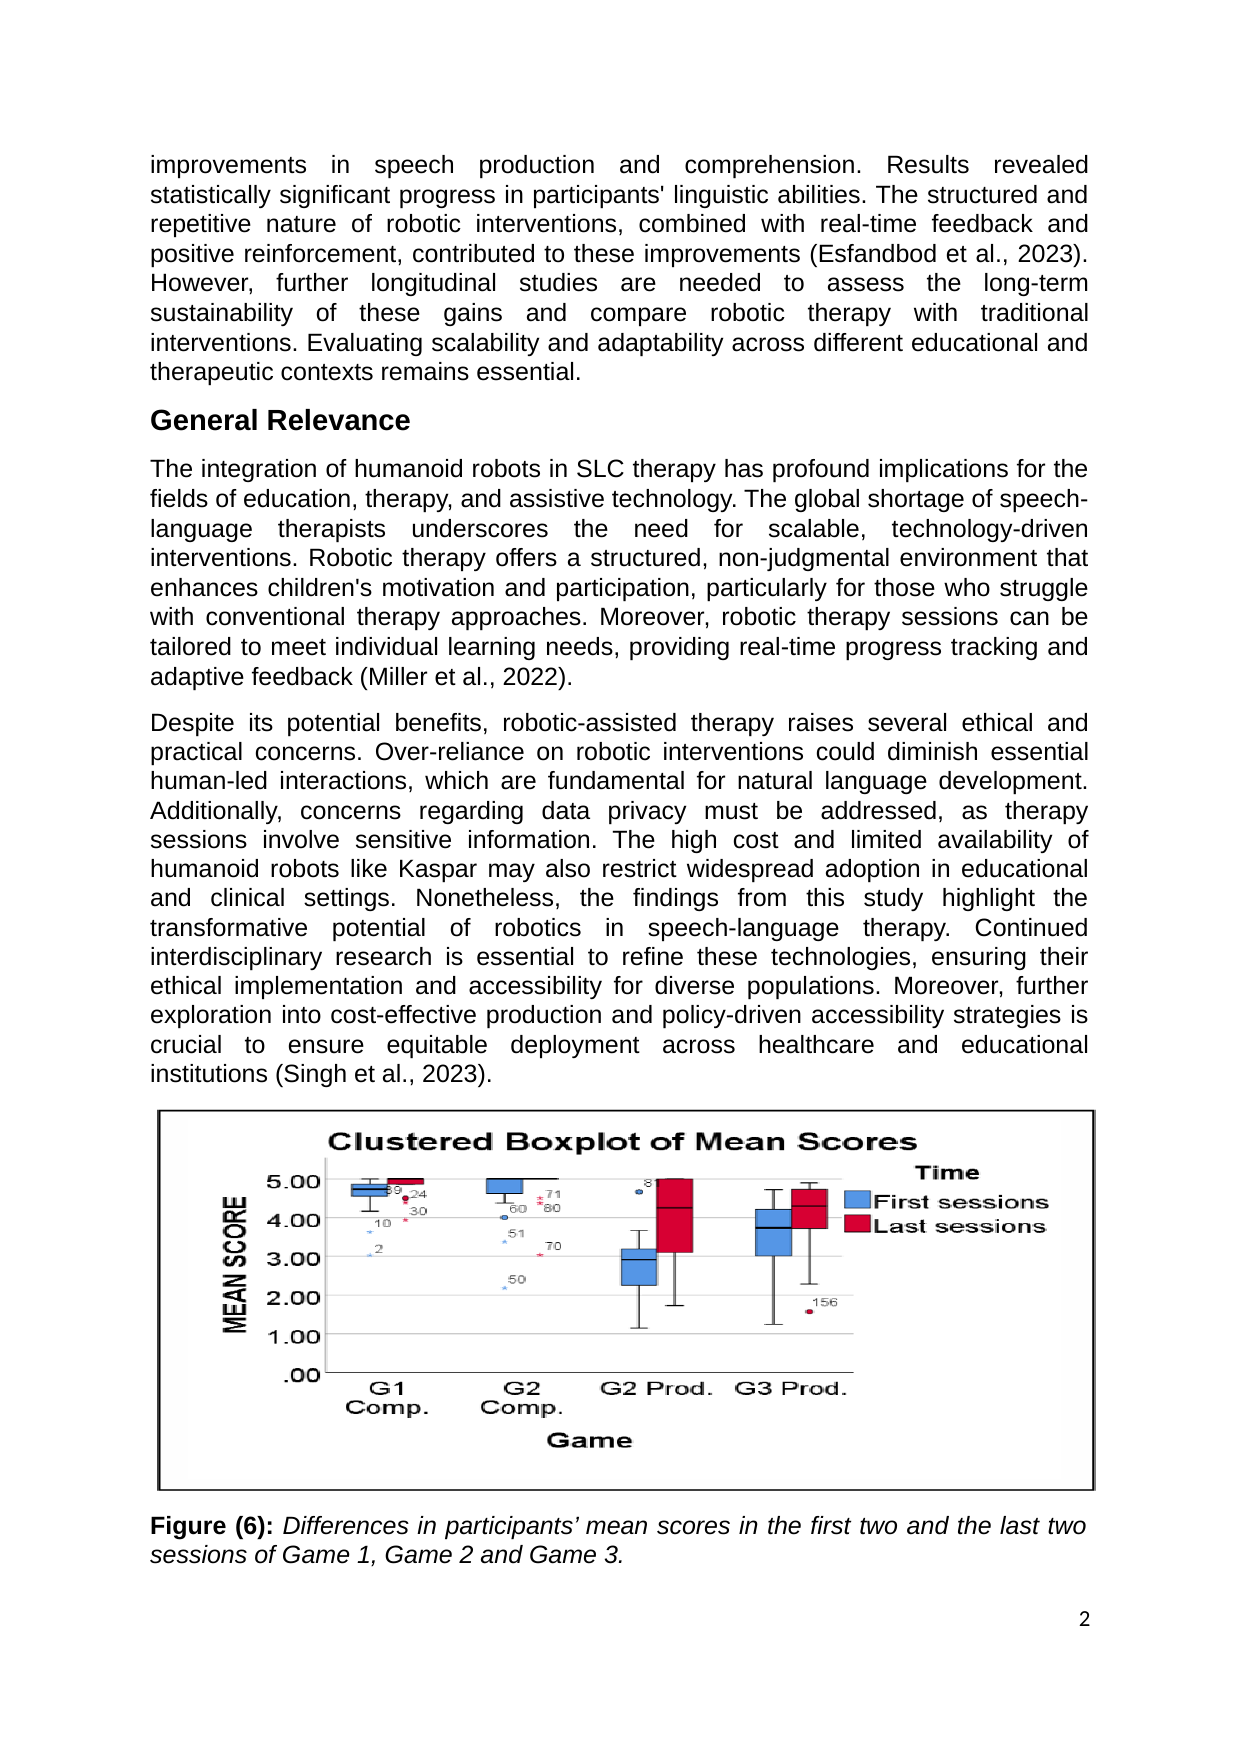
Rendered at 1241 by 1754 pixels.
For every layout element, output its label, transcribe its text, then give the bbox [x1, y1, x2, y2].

text Despite its potential benefits, robotic-assisted therapy raises several ethical and practical concerns. Over-reliance on robotic interventions could diminish essential human-led interactions, which are fundamental for natural language development. Additionally, concerns regarding data privacy must be addressed, as therapy sessions involve sensitive information. The high cost and limited availability of humanoid robots like Kaspar may also restrict widespread adoption in educational and clinical settings. Nonetheless, the findings from this study highlight the transformative potential of robotics in speech-language therapy. Continued interdisciplinary research is essential to refine these technologies, ensuring their ethical implementation and accessibility for diverse populations. Moreover, further exploration into cost-effective production and policy-driven accessibility strategies is crucial to ensure equitable deployment across healthcare and educational institutions (Singh et al., 2023). [150, 708, 1090, 1088]
text Figure (6): Differences in participants’ mean scores in the first two and the last two sessions of Game 1, Game 2 and Game 3. [150, 1511, 1090, 1569]
text General Relevance [150, 403, 1090, 437]
text improvements in speech production and comprehension. Results revealed statistically significant progress in participants' linguistic abilities. The structured and repetitive nature of robotic interventions, combined with real-time feedback and positive reinforcement, contributed to these improvements (Esfandbod et al., 2023). However, further longitudinal studies are needed to assess the long-term sustainability of these gains and compare robotic therapy with traditional interventions. Evaluating scalability and adaptability across different educational and therapeutic contexts remains essential. [150, 150, 1090, 386]
text The integration of humanoid robots in SLC therapy has profound implications for the fields of education, therapy, and assistive technology. The global shortage of speech-language therapists underscores the need for scalable, technology-driven interventions. Robotic therapy offers a structured, non-judgmental environment that enhances children's motivation and participation, particularly for those who struggle with conventional therapy approaches. Moreover, robotic therapy sessions can be tailored to meet individual learning needs, providing real-time progress tracking and adaptive feedback (Miller et al., 2022). [150, 454, 1090, 690]
